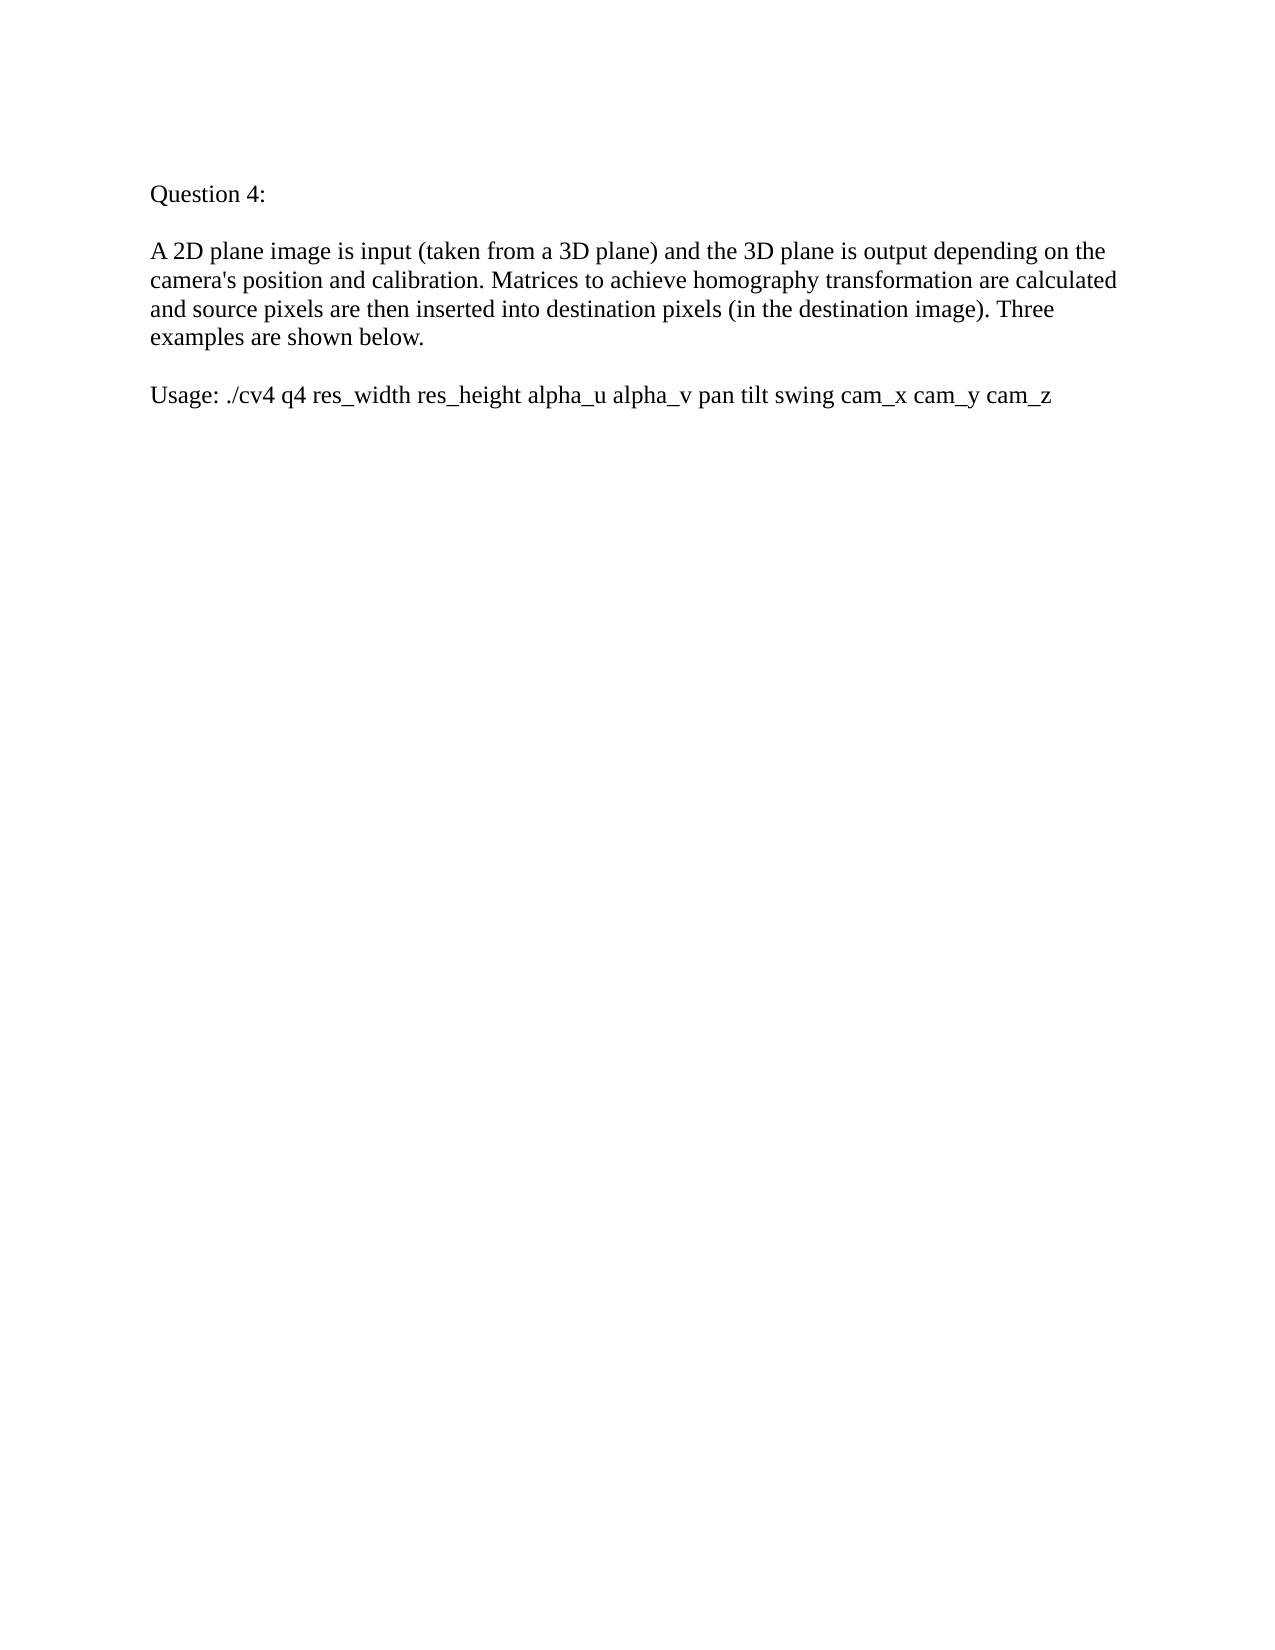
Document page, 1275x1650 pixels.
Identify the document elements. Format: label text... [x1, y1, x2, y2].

text Usage: ./cv4 q4 res_width res_height alpha_u alpha_v pan tilt swing cam_x cam_y cam_z [150, 380, 1125, 409]
text Question 4: [150, 179, 1125, 207]
text A 2D plane image is input (taken from a 3D plane) and the 3D plane is output depending on the camera's position and calibration. Matrices to achieve homography transformation are calculated and source pixels are then inserted into destination pixels (in the destination image). Three examples are shown below. [150, 236, 1125, 351]
